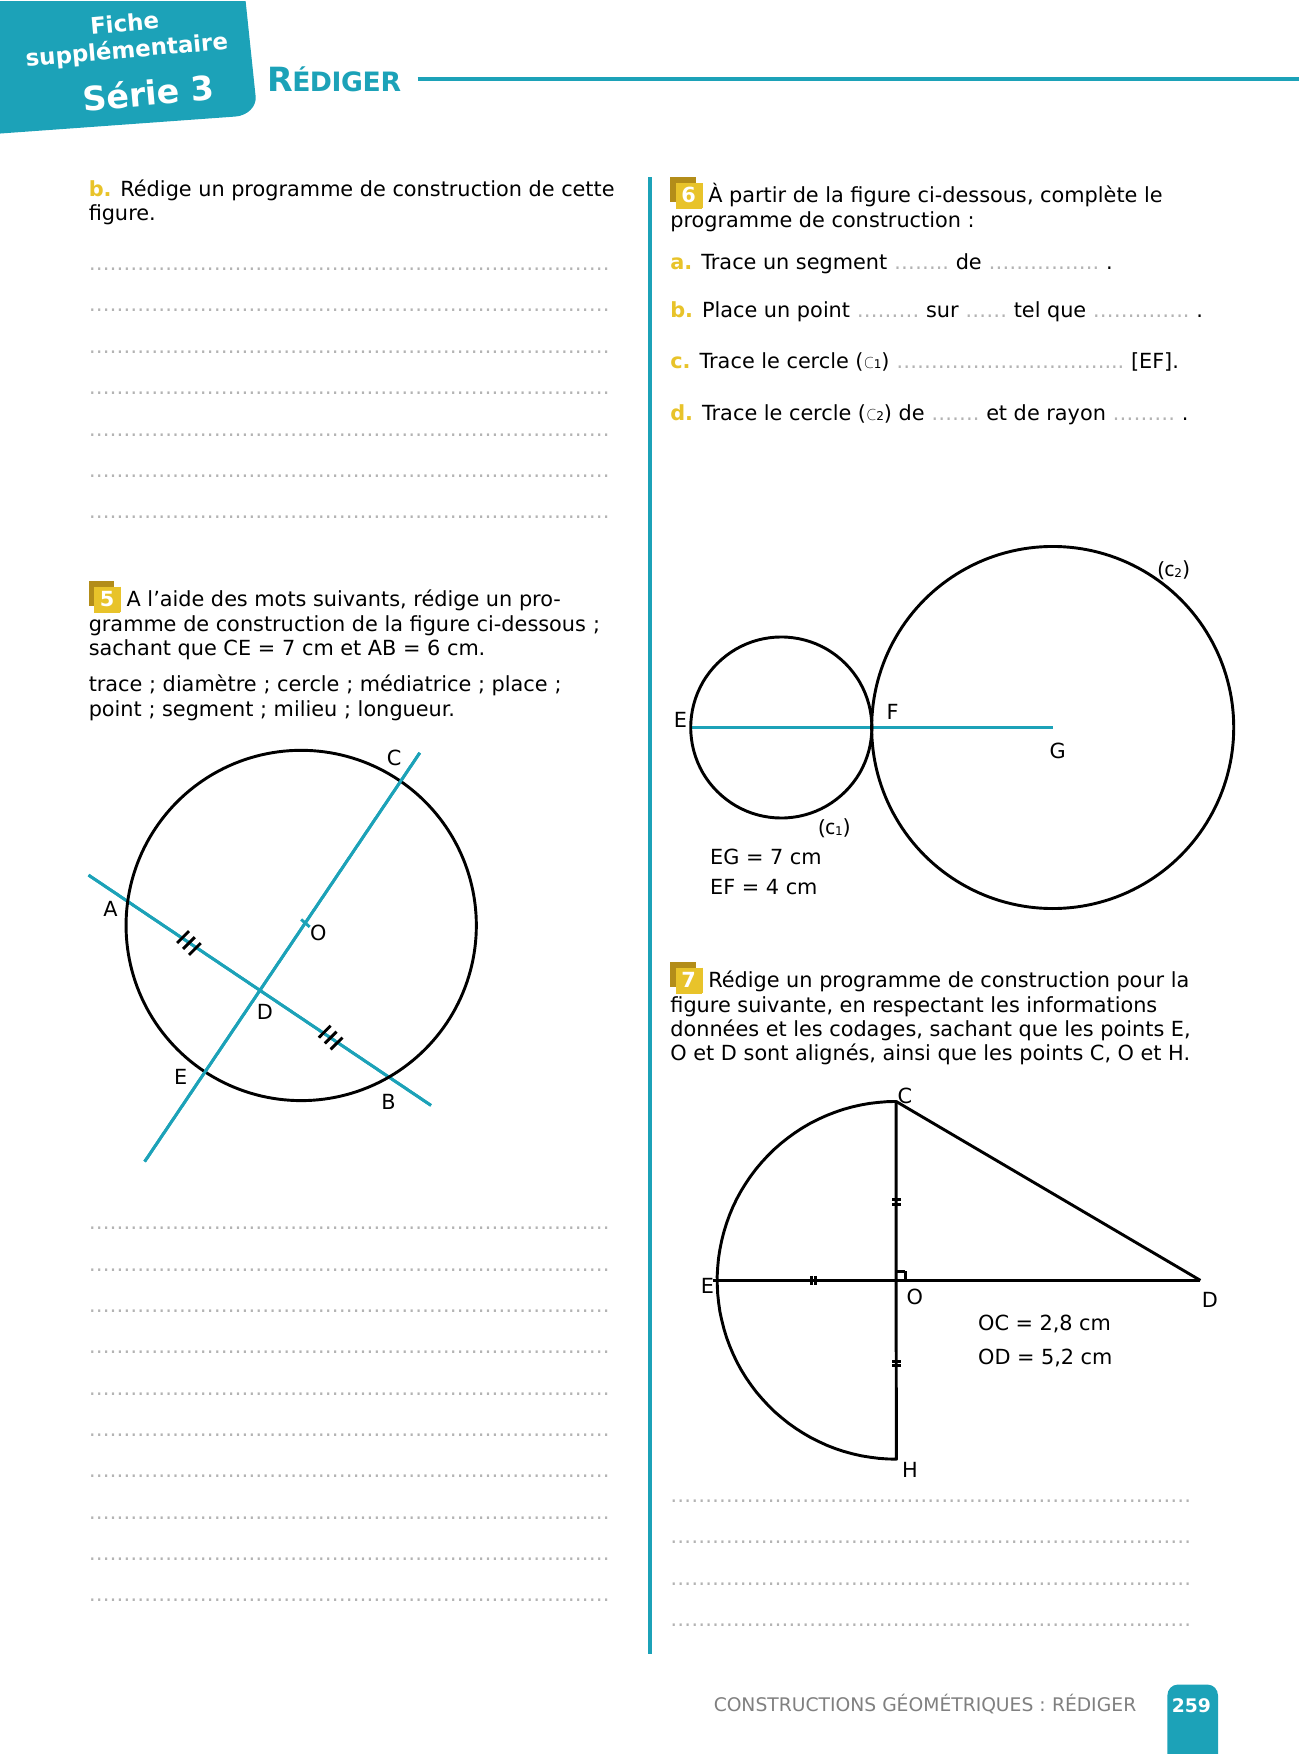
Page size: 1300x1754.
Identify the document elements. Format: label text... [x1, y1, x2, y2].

list Trace un segment …….. de ……………. . [670, 250, 1211, 274]
text ………………………………………………………………………………………………………………………………………………………………………………………………………………………………………………………………………………………………………………………………………………………………………………………………………………………………………………………………………………………………………………………………………………………………………………………………………………………………………………………………………………………… [88, 1197, 629, 1610]
list Trace le cercle (c2) de ……. et de rayon ……… . [670, 398, 1211, 426]
subtitle Rédige un programme de construction pour la figure suivante, en respectant les informations données et les codages, sachant que les points E, O et D sont alignés, ainsi que les points C, O et H. [670, 962, 1211, 1066]
subtitle trace ; diamètre ; cercle ; médiatrice ; place ; point ; segment ; milieu ; longueur. [88, 672, 623, 721]
list Rédige un programme de construction de cette figure. [88, 177, 629, 226]
text ………………………………………………………………………………………………………………………………………………………………………………………………………………………………………………………………………………………………………………………………………………………………………………………………………………………………………………………………………………… [88, 237, 629, 527]
subtitle À partir de la figure ci-dessous, complète le programme de construction : [670, 177, 1211, 232]
list Place un point ……… sur …… tel que ………….. . [670, 298, 1211, 322]
list Trace le cercle (c1) …………………………... [EF]. [670, 346, 1211, 374]
text ………………………………………………………………………………………………………………………………………………………………………………………………………………………………………………………………………………………………………………………………………………………………………………………………………………………………………………………………………………………………………………………………………………………………………………………………………………………………………………………………………………………………………………………………………………………………………………………………………………………………………………………………………………………………… [670, 1469, 1211, 1634]
subtitle A l’aide des mots suivants, rédige un pro­gramme de construction de la figure ci-dessous ; sachant que CE = 7 cm et AB = 6 cm. [88, 581, 629, 660]
